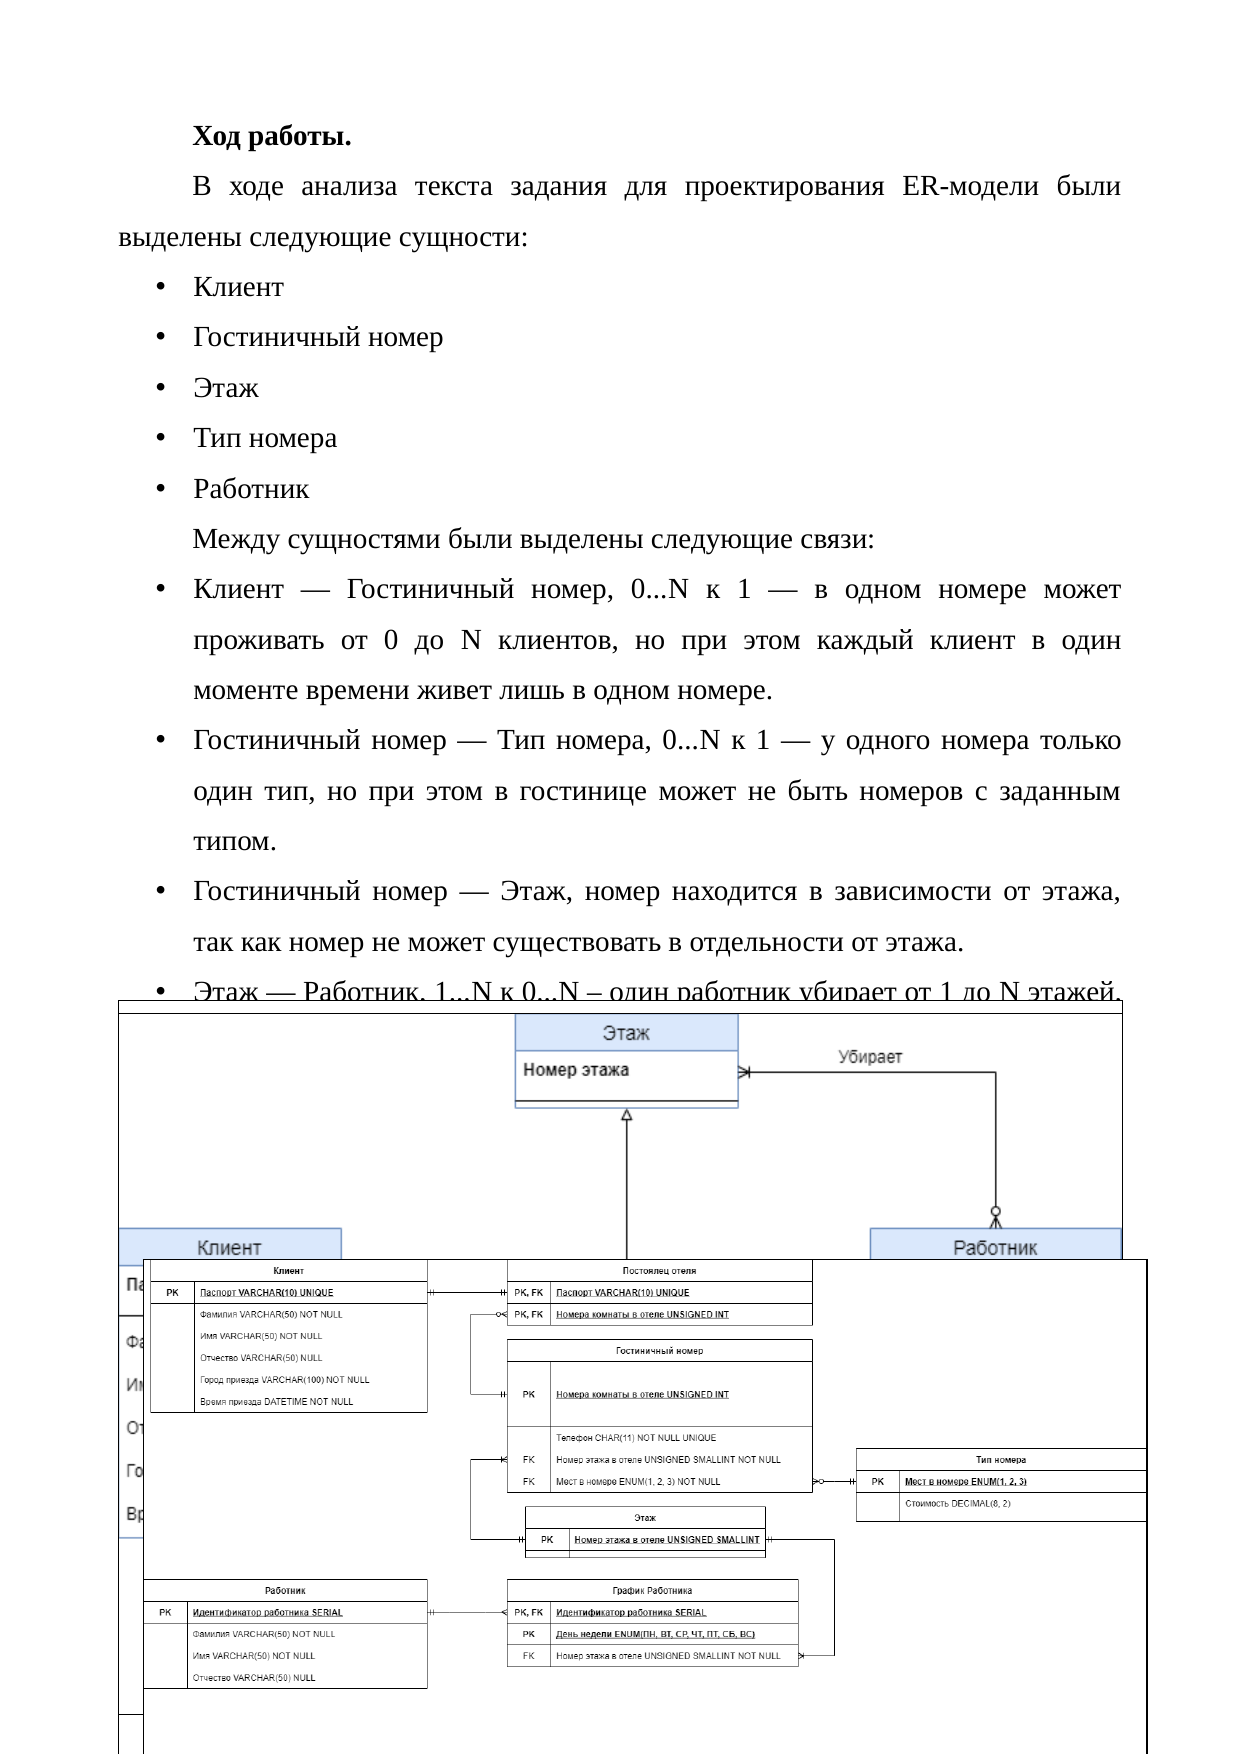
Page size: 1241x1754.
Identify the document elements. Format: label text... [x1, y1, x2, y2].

list Этаж — Работник, 1...N к 0...N – один работник убирает от 1 до N этажей, но при этом может возникать ситуация, когда работников на все этажи не хватает, отчего они остаются неубранными. [156, 974, 1122, 1000]
text Ход работы. [118, 118, 1122, 152]
text Между сущностями были выделены следующие связи: [118, 521, 1122, 555]
list Этаж [156, 370, 1122, 403]
list Клиент — Гостиничный номер, 0...N к 1 — в одном номере может проживать от 0 до N клиентов, но при этом каждый клиент в один моменте времени живет лишь в одном номере. [156, 571, 1122, 706]
list Гостиничный номер [156, 319, 1122, 353]
list Гостиничный номер — Этаж, номер находится в зависимости от этажа, так как номер не может существовать в отдельности от этажа. [156, 873, 1122, 957]
picture [119, 1014, 1122, 1714]
list Гостиничный номер — Тип номера, 0...N к 1 — у одного номера только один тип, но при этом в гостинице может не быть номеров с заданным типом. [156, 722, 1122, 857]
picture [144, 1260, 1146, 1754]
list Тип номера [156, 420, 1122, 454]
list Клиент [156, 269, 1122, 303]
text В ходе анализа текста задания для проектирования ER-модели были выделены следующие сущности: [118, 168, 1122, 252]
list Работник [156, 471, 1122, 504]
